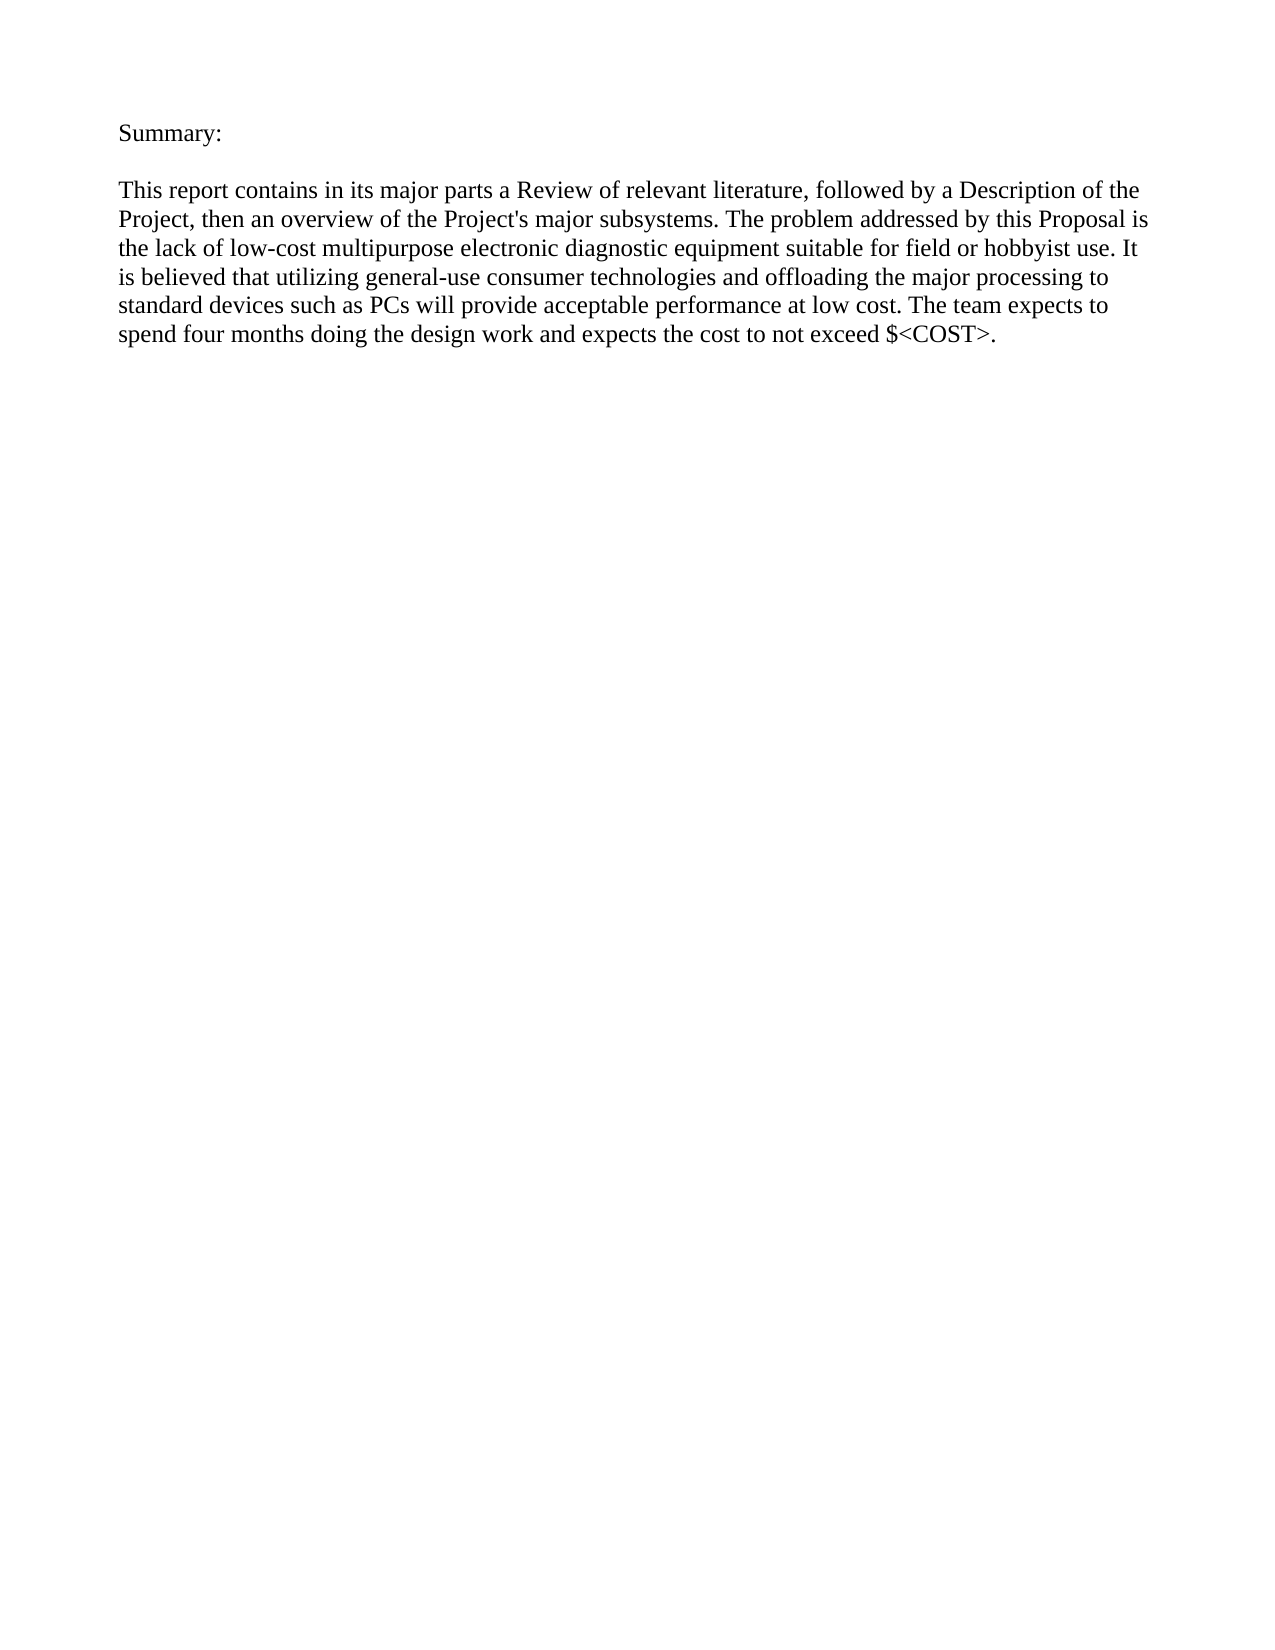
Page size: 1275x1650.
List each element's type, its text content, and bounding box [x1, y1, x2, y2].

text This report contains in its major parts a Review of relevant literature, followed by a Description of the Project, then an overview of the Project's major subsystems. The problem addressed by this Proposal is the lack of low-cost multipurpose electronic diagnostic equipment suitable for field or hobbyist use. It is believed that utilizing general-use consumer technologies and offloading the major processing to standard devices such as PCs will provide acceptable performance at low cost. The team expects to spend four months doing the design work and expects the cost to not exceed $<COST>. [118, 176, 1157, 348]
text Summary: [118, 118, 1157, 147]
